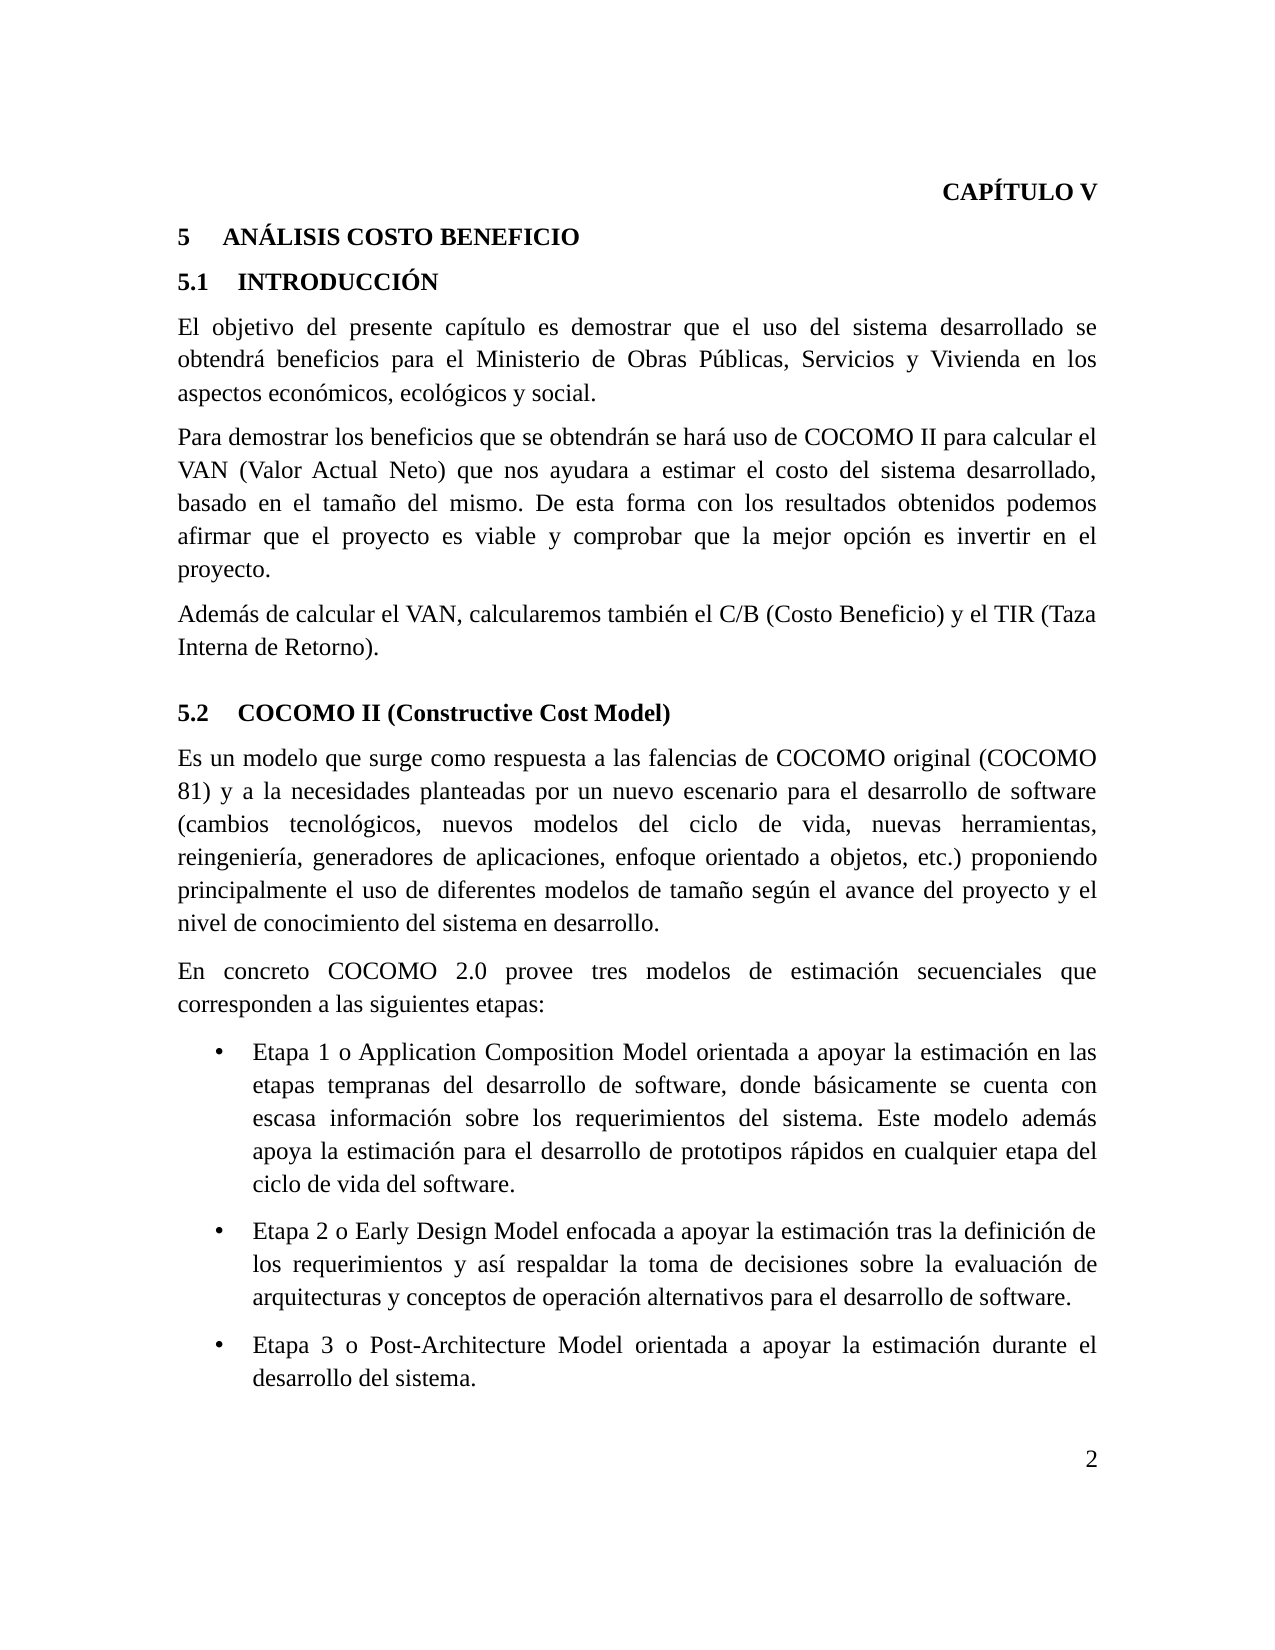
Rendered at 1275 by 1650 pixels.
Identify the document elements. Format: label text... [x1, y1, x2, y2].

subtitle COCOMO II (Constructive Cost Model) [177, 698, 1098, 727]
list Etapa 2 o Early Design Model enfocada a apoyar la estimación tras la definición de los requerimientos y así respaldar la toma de decisiones sobre la evaluación de arquitecturas y conceptos de operación alternativos para el desarrollo de software. [215, 1216, 1098, 1311]
subtitle INTRODUCCIÓN [177, 267, 1098, 296]
list Etapa 3 o Post-Architecture Model orientada a apoyar la estimación durante el desarrollo del sistema. [215, 1330, 1098, 1392]
text En concreto COCOMO 2.0 provee tres modelos de estimación secuenciales que corresponden a las siguientes etapas: [177, 956, 1098, 1018]
title CAPÍTULO V [177, 177, 1098, 206]
text Es un modelo que surge como respuesta a las falencias de COCOMO original (COCOMO 81) y a la necesidades planteadas por un nuevo escenario para el desarrollo de software (cambios tecnológicos, nuevos modelos del ciclo de vida, nuevas herramientas, reingeniería, generadores de aplicaciones, enfoque orientado a objetos, etc.) proponiendo principalmente el uso de diferentes modelos de tamaño según el avance del proyecto y el nivel de conocimiento del sistema en desarrollo. [177, 743, 1098, 937]
text El objetivo del presente capítulo es demostrar que el uso del sistema desarrollado se obtendrá beneficios para el Ministerio de Obras Públicas, Servicios y Vivienda en los aspectos económicos, ecológicos y social. [177, 312, 1098, 406]
subtitle ANÁLISIS COSTO BENEFICIO [177, 222, 1098, 251]
list Etapa 1 o Application Composition Model orientada a apoyar la estimación en las etapas tempranas del desarrollo de software, donde básicamente se cuenta con escasa información sobre los requerimientos del sistema. Este modelo además apoya la estimación para el desarrollo de prototipos rápidos en cualquier etapa del ciclo de vida del software. [215, 1037, 1098, 1198]
text Además de calcular el VAN, calcularemos también el C/B (Costo Beneficio) y el TIR (Taza Interna de Retorno). [177, 599, 1098, 661]
text Para demostrar los beneficios que se obtendrán se hará uso de COCOMO II para calcular el VAN (Valor Actual Neto) que nos ayudara a estimar el costo del sistema desarrollado, basado en el tamaño del mismo. De esta forma con los resultados obtenidos podemos afirmar que el proyecto es viable y comprobar que la mejor opción es invertir en el proyecto. [177, 422, 1098, 583]
